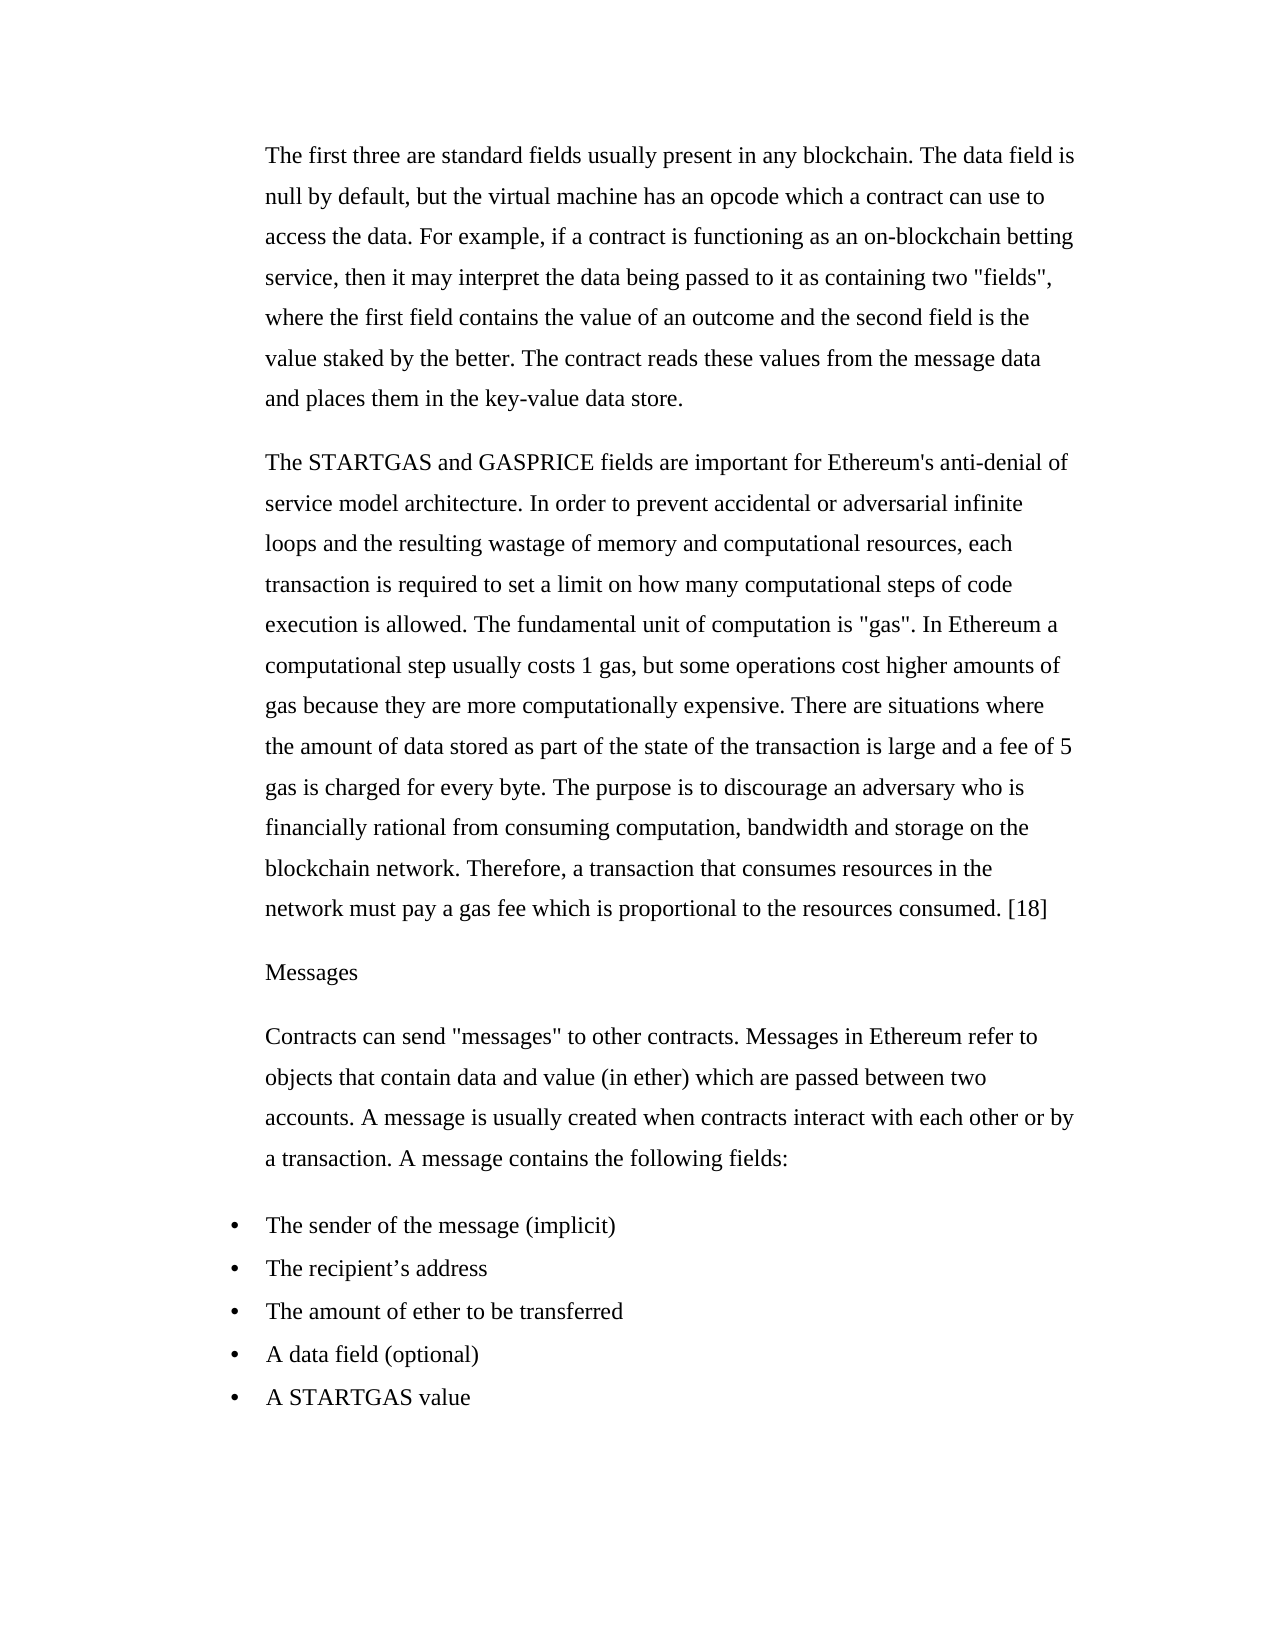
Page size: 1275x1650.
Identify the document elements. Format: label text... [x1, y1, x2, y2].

list A STARTGAS value [230, 1383, 1078, 1410]
list The sender of the message (implicit) [230, 1211, 1078, 1238]
text Contracts can send "messages" to other contracts. Messages in Ethereum refer to objects that contain data and value (in ether) which are passed between two accounts. A message is usually created when contracts interact with each other or by a transaction. A message contains the following fields: [265, 1022, 1078, 1172]
list The recipient’s address [230, 1253, 1078, 1281]
list A data field (optional) [230, 1340, 1078, 1367]
subtitle Messages [265, 958, 1126, 986]
text The first three are standard fields usually present in any blockchain. The data field is null by default, but the virtual machine has an opcode which a contract can use to access the data. For example, if a contract is functioning as an on-blockchain betting service, then it may interpret the data being passed to it as containing two "fields", where the first field contains the value of an outcome and the second field is the value staked by the better. The contract reads these values from the message data and places them in the key-value data store. [265, 141, 1078, 412]
text The STARTGAS and GASPRICE fields are important for Ethereum's anti-denial of service model architecture. In order to prevent accidental or adversarial infinite loops and the resulting wastage of memory and computational resources, each transaction is required to set a limit on how many computational steps of code execution is allowed. The fundamental unit of computation is "gas". In Ethereum a computational step usually costs 1 gas, but some operations cost higher amounts of gas because they are more computationally expensive. There are situations where the amount of data stored as part of the state of the transaction is large and a fee of 5 gas is charged for every byte. The purpose is to discourage an adversary who is financially rational from consuming computation, bandwidth and storage on the blockchain network. Therefore, a transaction that consumes resources in the network must pay a gas fee which is proportional to the resources consumed. [18] [265, 448, 1078, 922]
list The amount of ether to be transferred [230, 1297, 1078, 1324]
